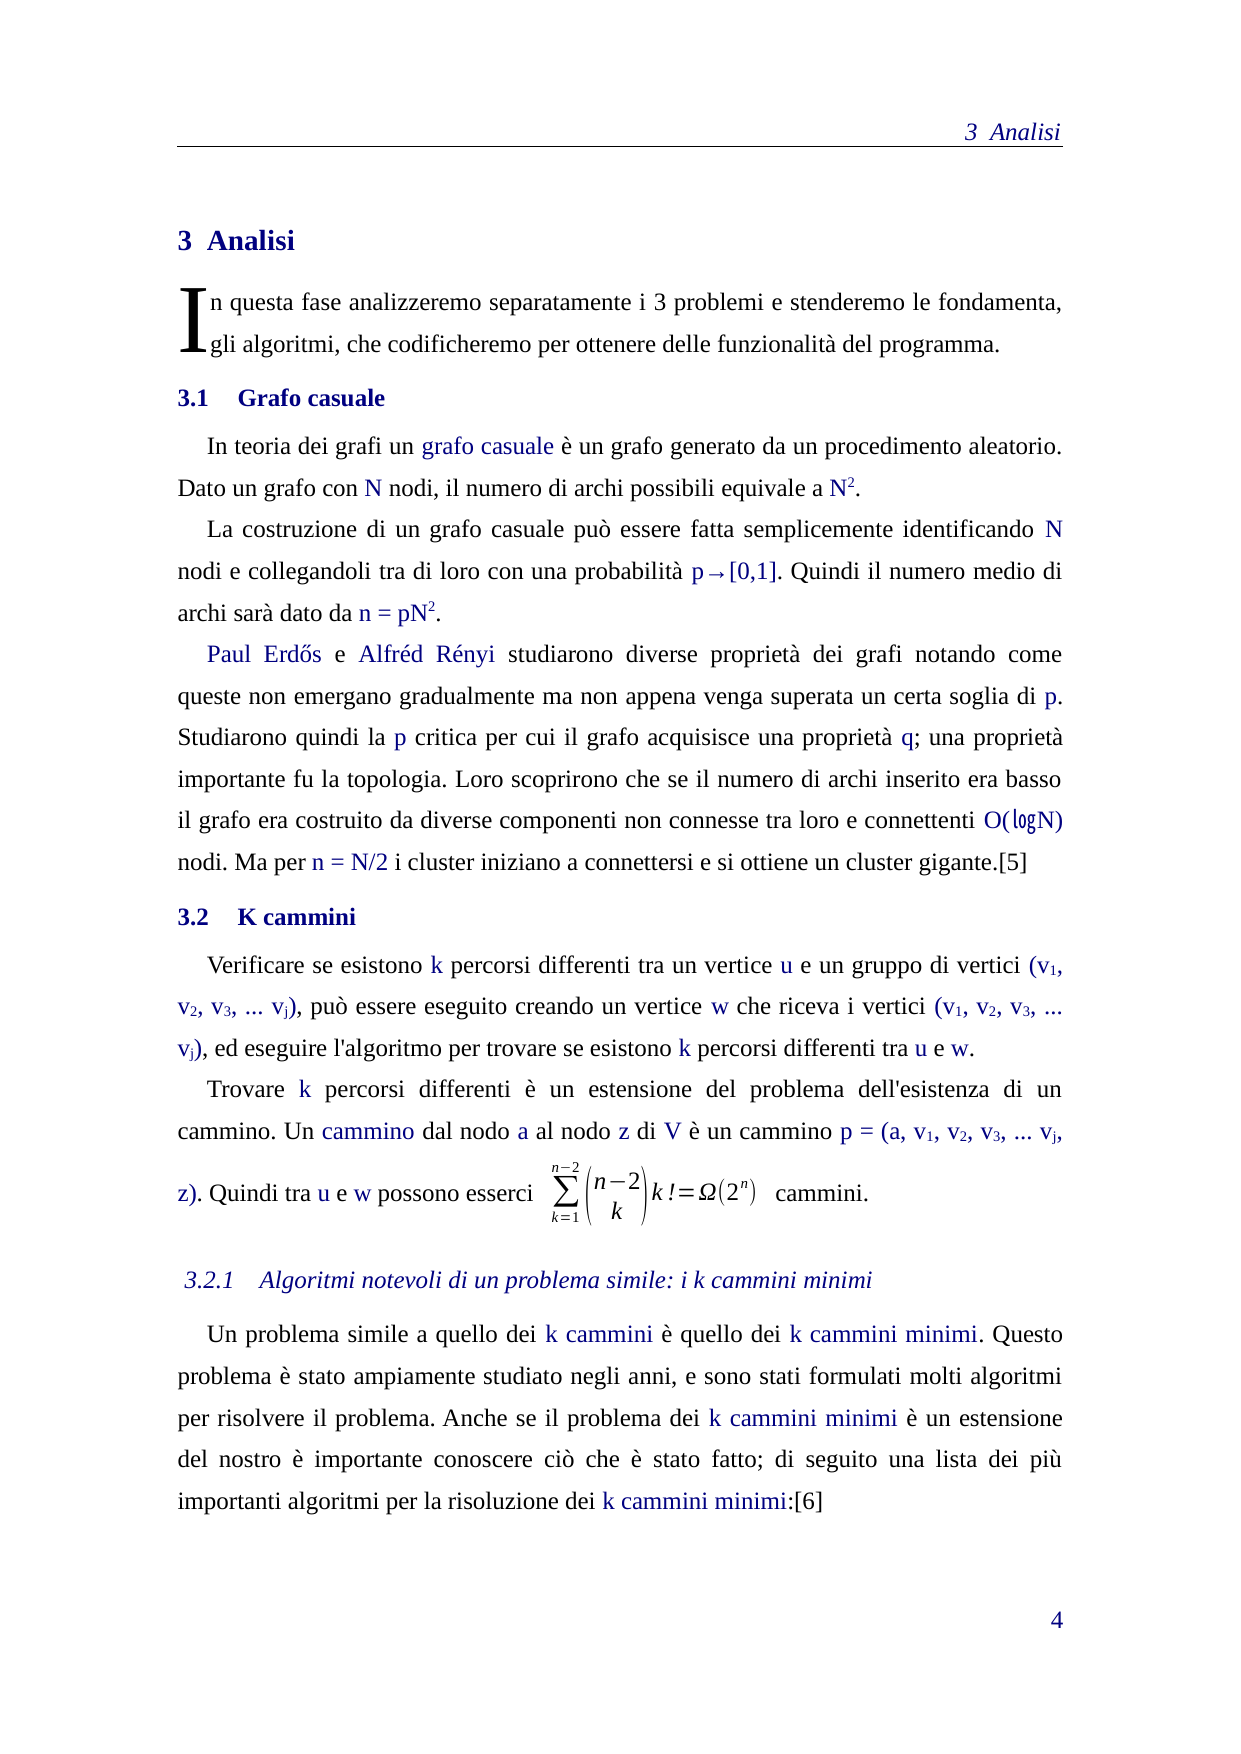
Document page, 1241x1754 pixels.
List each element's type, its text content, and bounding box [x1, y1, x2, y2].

subtitle Grafo casuale [177, 384, 1063, 412]
text In questa fase analizzeremo separatamente i 3 problemi e stenderemo le fondamenta, gli algoritmi, che codificheremo per ottenere delle funzionalità del programma. [177, 288, 1063, 358]
text Trovare k percorsi differenti è un estensione del problema dell'esistenza di un cammino. Un cammino dal nodo a al nodo z di V è un cammino p = (a, v1, v2, v3, ... vj, z). Quindi tra u e w possono essercicammini. [177, 1075, 1063, 1228]
subtitle Algoritmi notevoli di un problema simile: i k cammini minimi [184, 1266, 1063, 1294]
text Paul Erdős e Alfréd Rényi studiarono diverse proprietà dei grafi notando come queste non emergano gradualmente ma non appena venga superata un certa soglia di p. Studiarono quindi la p critica per cui il grafo acquisisce una proprietà q; una proprietà importante fu la topologia. Loro scoprirono che se il numero di archi inserito era basso il grafo era costruito da diverse componenti non connesse tra loro e connettenti O(㏒N) nodi. Ma per n = N/2 i cluster iniziano a connettersi e si ottiene un cluster gigante.[5] [177, 640, 1063, 876]
text Un problema simile a quello dei k cammini è quello dei k cammini minimi. Questo problema è stato ampiamente studiato negli anni, e sono stati formulati molti algoritmi per risolvere il problema. Anche se il problema dei k cammini minimi è un estensione del nostro è importante conoscere ciò che è stato fatto; di seguito una lista dei più importanti algoritmi per la risoluzione dei k cammini minimi:[6] [177, 1321, 1063, 1514]
subtitle Analisi [177, 224, 1063, 256]
text In teoria dei grafi un grafo casuale è un grafo generato da un procedimento aleatorio. Dato un grafo con N nodi, il numero di archi possibili equivale a N2. [177, 432, 1063, 502]
subtitle K cammini [177, 903, 1063, 930]
text Verificare se esistono k percorsi differenti tra un vertice u e un gruppo di vertici (v1, v2, v3, ... vj), può essere eseguito creando un vertice w che riceva i vertici (v1, v2, v3, ... vj), ed eseguire l'algoritmo per trovare se esistono k percorsi differenti tra u e w. [177, 951, 1063, 1062]
text La costruzione di un grafo casuale può essere fatta semplicemente identificando N nodi e collegandoli tra di loro con una probabilità p→[0,1]. Quindi il numero medio di archi sarà dato da n = pN2. [177, 516, 1063, 626]
